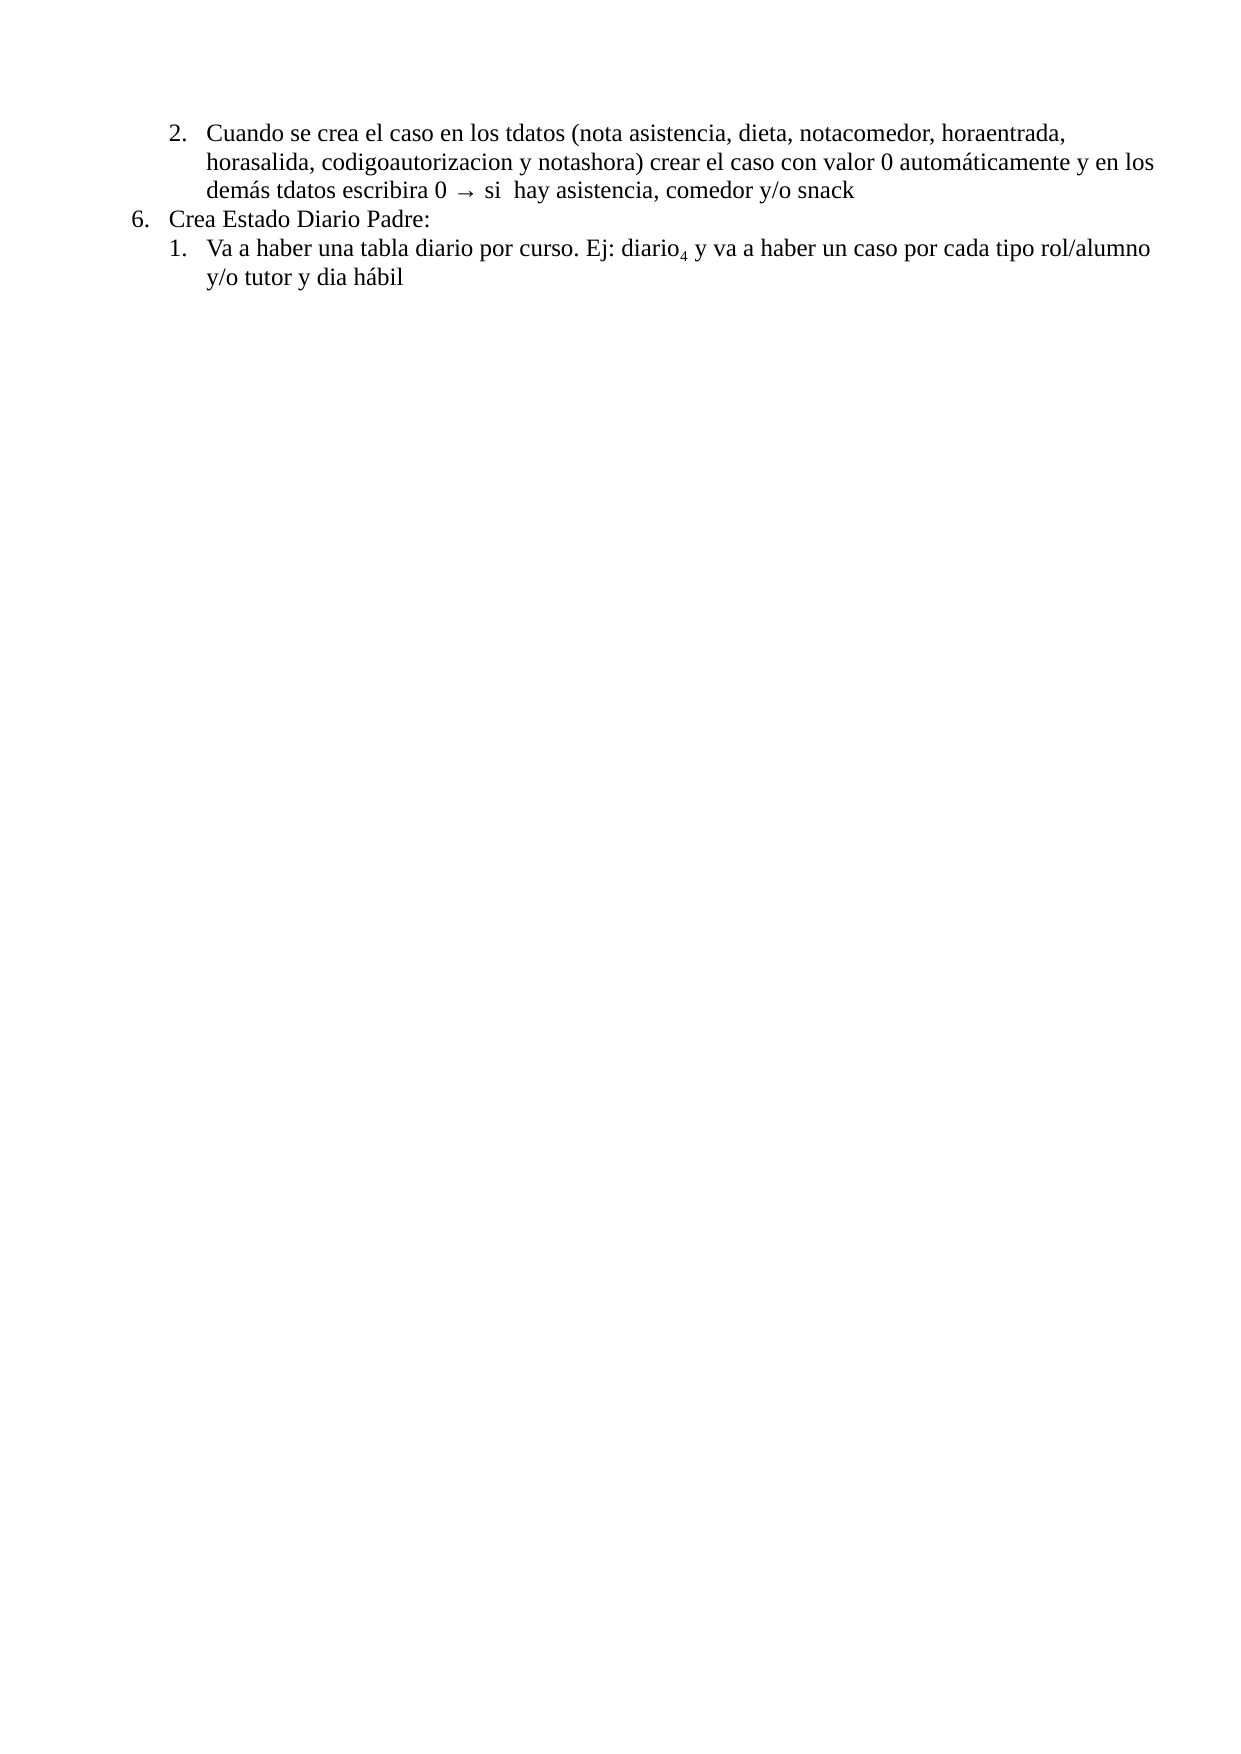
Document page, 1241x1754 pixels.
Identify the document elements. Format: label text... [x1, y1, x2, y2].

list Crea Estado Diario Padre: [131, 204, 1167, 233]
list Cuando se crea el caso en los tdatos (nota asistencia, dieta, notacomedor, horaentrada, horasalida, codigoautorizacion y notashora) crear el caso con valor 0 automáticamente y en los demás tdatos escribira 0 → si hay asistencia, comedor y/o snack [169, 118, 1167, 204]
list Va a haber una tabla diario por curso. Ej: diario₄ y va a haber un caso por cada tipo rol/alumno y/o tutor y dia hábil [169, 233, 1167, 291]
